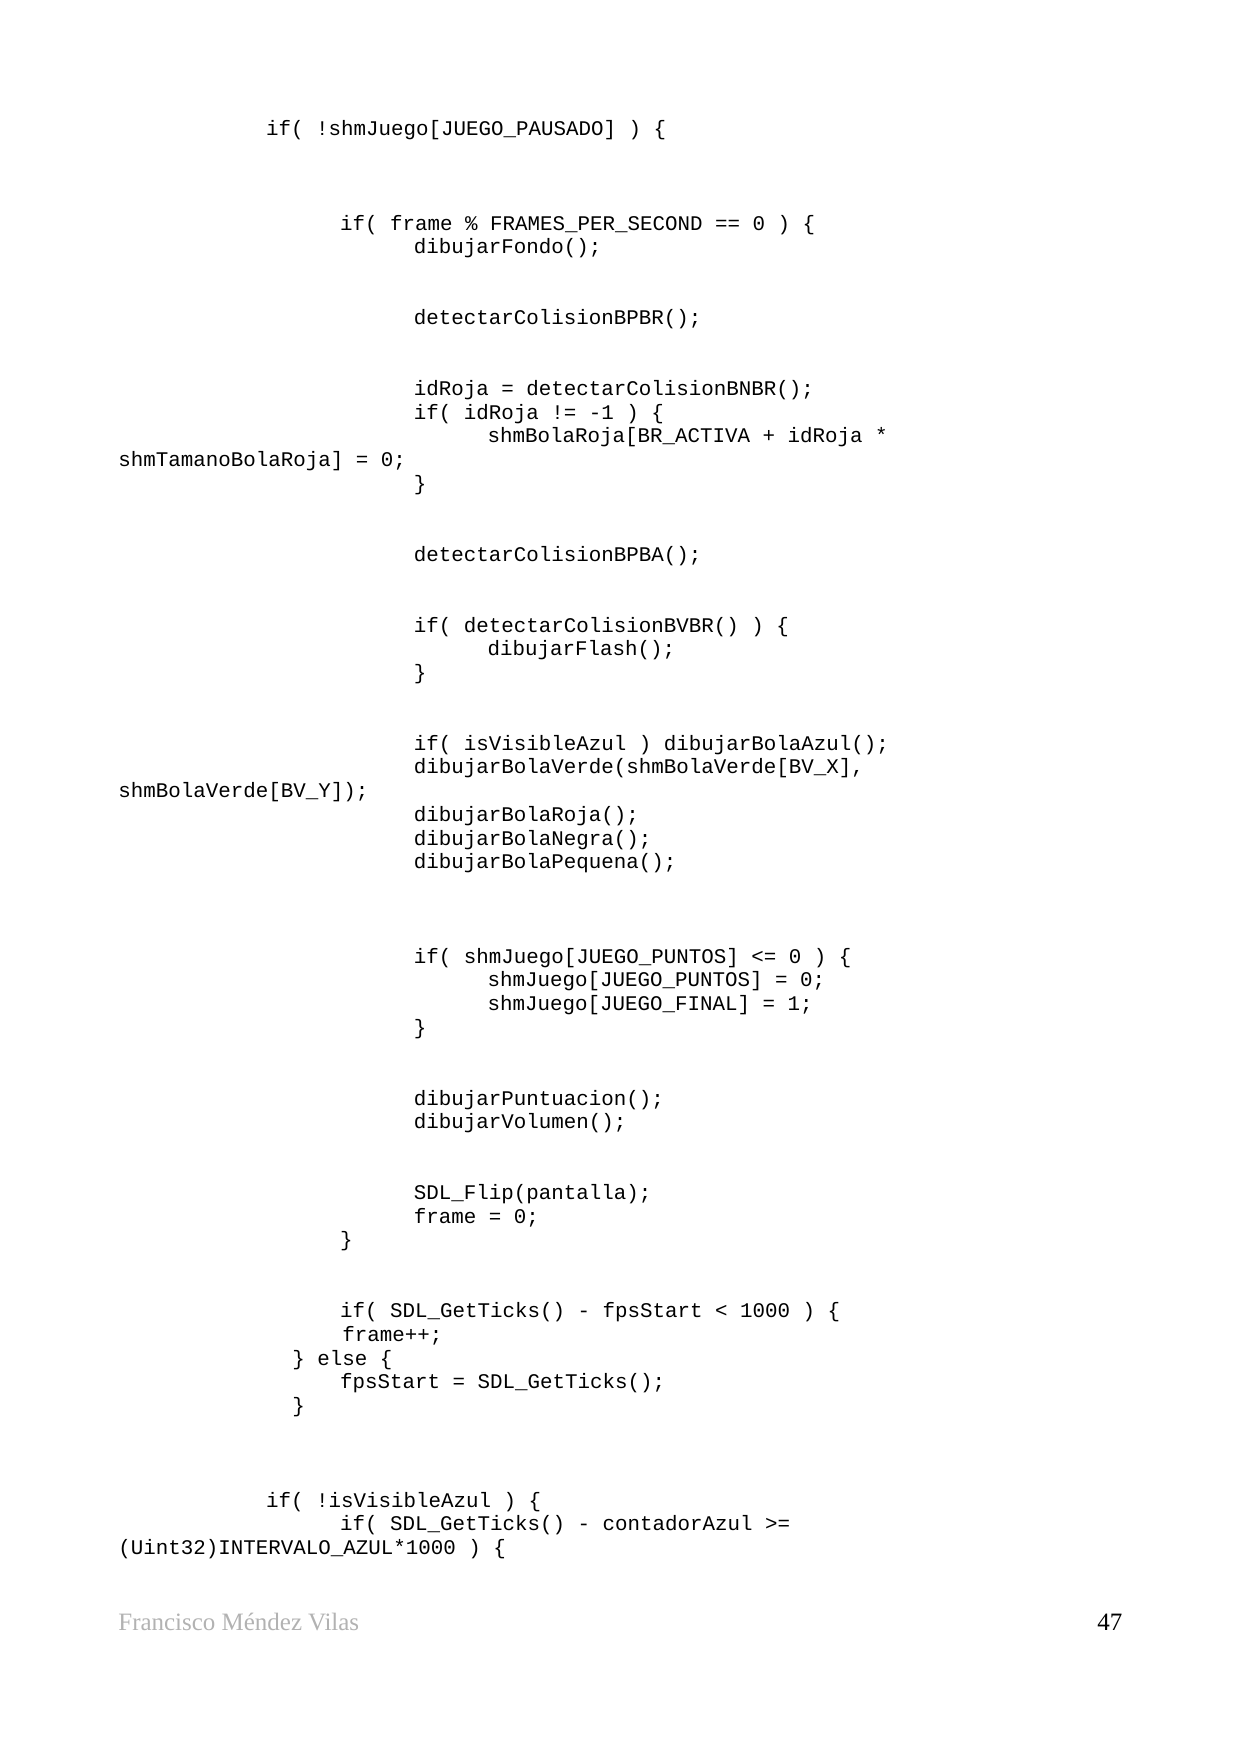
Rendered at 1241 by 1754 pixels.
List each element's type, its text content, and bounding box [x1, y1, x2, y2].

text dibujarBolaPequena(); [118, 851, 1122, 875]
text dibujarBolaNegra(); [118, 827, 1122, 851]
text fpsStart = SDL_GetTicks(); [118, 1371, 1122, 1395]
text shmBolaRoja[BR_ACTIVA + idRoja * shmTamanoBolaRoja] = 0; [118, 426, 1122, 473]
text if( SDL_GetTicks() - contadorAzul >= (Uint32)INTERVALO_AZUL*1000 ) { [118, 1513, 1122, 1561]
text } [118, 1229, 1122, 1253]
text if( idRoja != -1 ) { [118, 402, 1122, 426]
text frame++; [118, 1324, 1122, 1348]
text detectarColisionBPBA(); [118, 544, 1122, 567]
text } [118, 473, 1122, 496]
text shmJuego[JUEGO_FINAL] = 1; [118, 993, 1122, 1017]
text if( shmJuego[JUEGO_PUNTOS] <= 0 ) { [118, 946, 1122, 969]
text dibujarBolaRoja(); [118, 804, 1122, 827]
text if( frame % FRAMES_PER_SECOND == 0 ) { [118, 213, 1122, 236]
text detectarColisionBPBR(); [118, 307, 1122, 331]
text if( SDL_GetTicks() - fpsStart < 1000 ) { [118, 1300, 1122, 1324]
text dibujarVolumen(); [118, 1111, 1122, 1135]
text } [118, 1395, 1122, 1419]
text } [118, 1017, 1122, 1040]
text } else { [118, 1348, 1122, 1371]
text if( !shmJuego[JUEGO_PAUSADO] ) { [118, 118, 1122, 142]
text if( isVisibleAzul ) dibujarBolaAzul(); [118, 733, 1122, 757]
text if( !isVisibleAzul ) { [118, 1489, 1122, 1513]
text idRoja = detectarColisionBNBR(); [118, 378, 1122, 402]
text SDL_Flip(pantalla); [118, 1182, 1122, 1206]
text dibujarFlash(); [118, 638, 1122, 662]
text frame = 0; [118, 1206, 1122, 1229]
text if( detectarColisionBVBR() ) { [118, 615, 1122, 638]
text shmJuego[JUEGO_PUNTOS] = 0; [118, 969, 1122, 993]
text dibujarBolaVerde(shmBolaVerde[BV_X], shmBolaVerde[BV_Y]); [118, 757, 1122, 804]
text dibujarPuntuacion(); [118, 1088, 1122, 1111]
text } [118, 662, 1122, 686]
text dibujarFondo(); [118, 236, 1122, 260]
